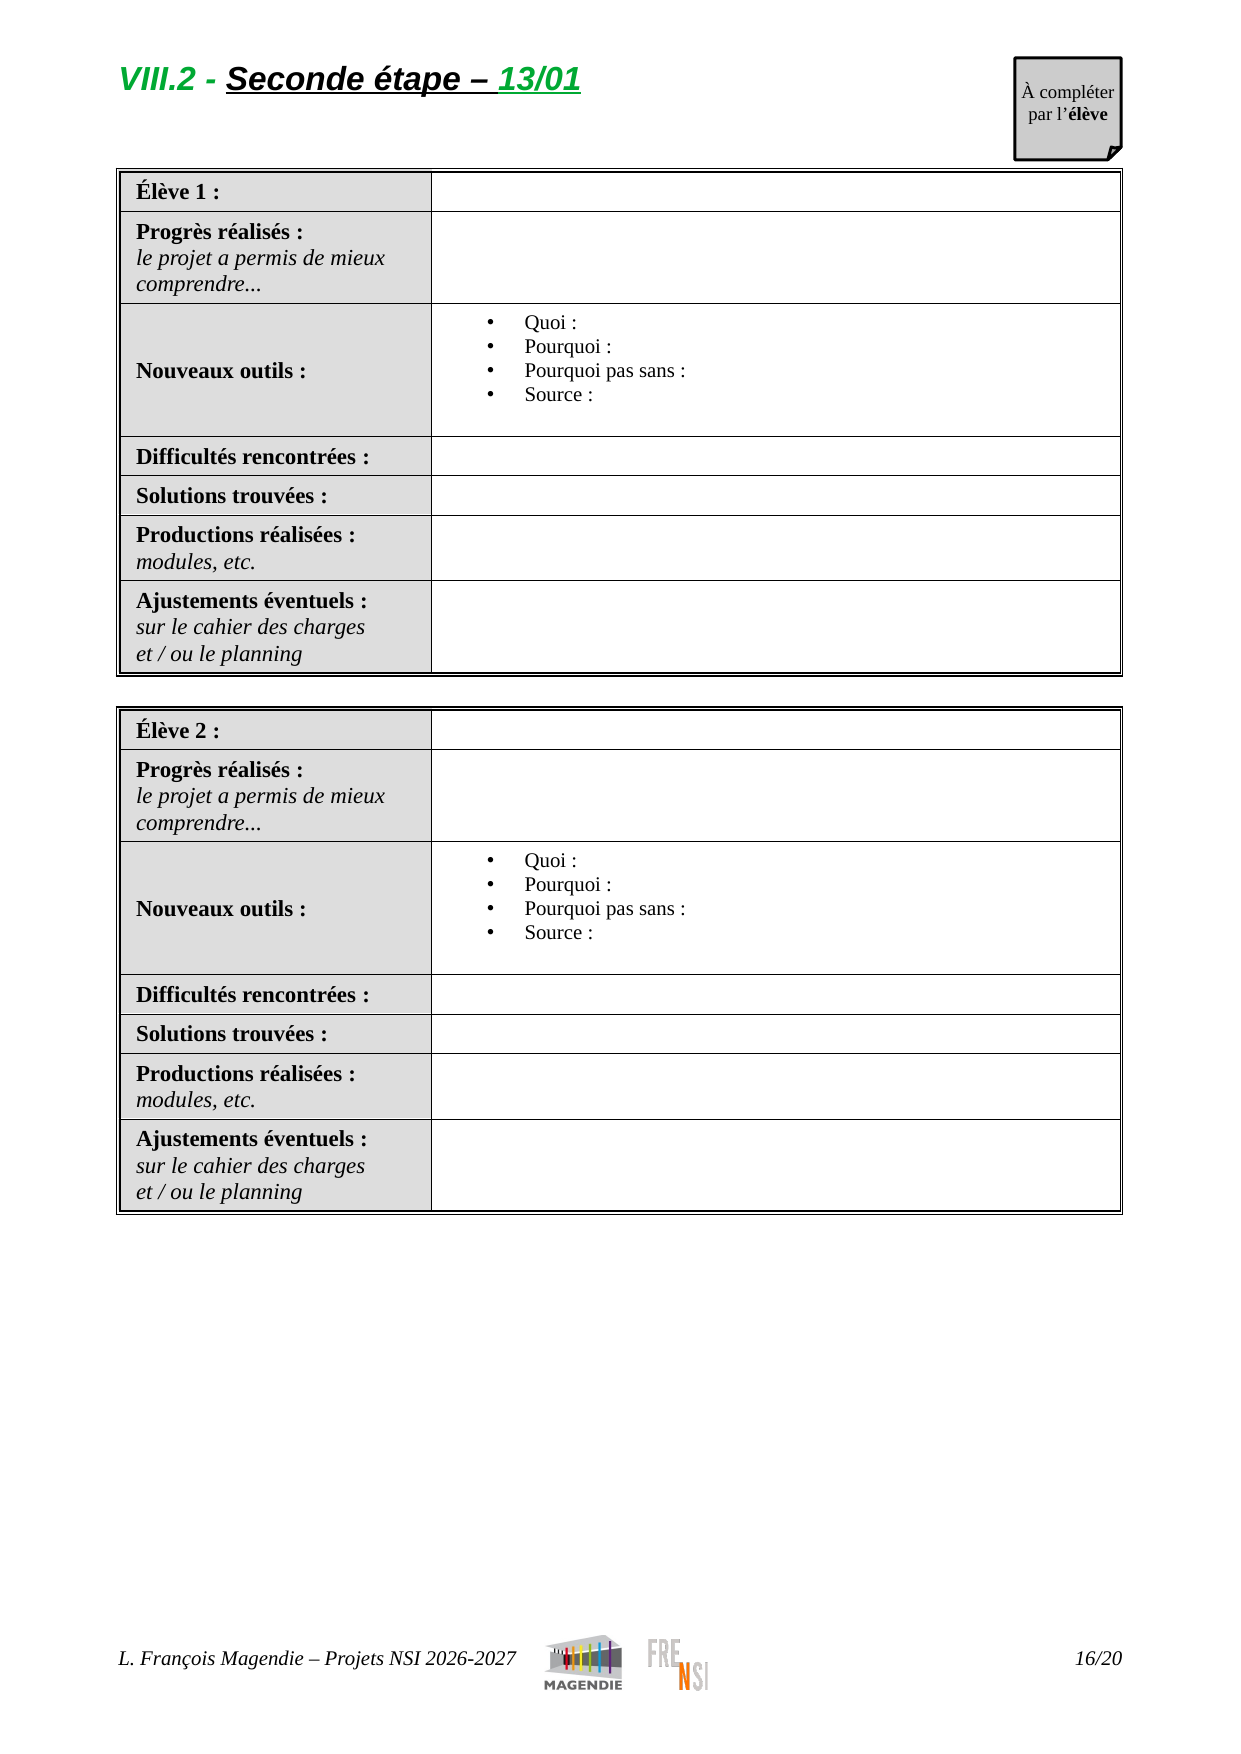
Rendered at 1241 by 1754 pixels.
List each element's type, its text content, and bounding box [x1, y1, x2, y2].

table_cell Solutions trouvées : [121, 1015, 431, 1053]
table_cell Progrès réalisés : le projet a permis de mieux comprendre... [121, 212, 431, 303]
table_cell [432, 1015, 1120, 1053]
table_cell [432, 975, 1120, 1013]
table_header [432, 711, 1120, 749]
picture [532, 1635, 633, 1695]
table_cell Ajustements éventuels : sur le cahier des charges et / ou le planning [121, 1120, 431, 1210]
table_cell Quoi : Pourquoi : Pourquoi pas sans : Source : [432, 304, 1120, 436]
table_header Élève 1 : [121, 173, 431, 211]
table_cell [432, 516, 1120, 580]
table_cell [432, 212, 1120, 303]
table_cell [432, 1120, 1120, 1210]
table_cell [432, 750, 1120, 841]
subtitle Seconde étape – 13/01 [118, 59, 1013, 97]
table_cell Difficultés rencontrées : [121, 437, 431, 475]
picture [648, 1639, 708, 1691]
table_cell Difficultés rencontrées : [121, 975, 431, 1013]
table_header Élève 2 : [121, 711, 431, 749]
table_cell [432, 1054, 1120, 1118]
table_cell Ajustements éventuels : sur le cahier des charges et / ou le planning [121, 581, 431, 672]
table_cell Nouveaux outils : [121, 304, 431, 436]
table_cell Solutions trouvées : [121, 476, 431, 514]
table_cell [432, 437, 1120, 475]
table_cell Progrès réalisés : le projet a permis de mieux comprendre... [121, 750, 431, 841]
table_cell Productions réalisées : modules, etc. [121, 516, 431, 580]
table_cell [432, 581, 1120, 672]
table_cell [432, 476, 1120, 514]
table_cell Quoi : Pourquoi : Pourquoi pas sans : Source : [432, 842, 1120, 974]
table_cell Nouveaux outils : [121, 842, 431, 974]
table_header [432, 173, 1120, 211]
table_cell Productions réalisées : modules, etc. [121, 1054, 431, 1118]
